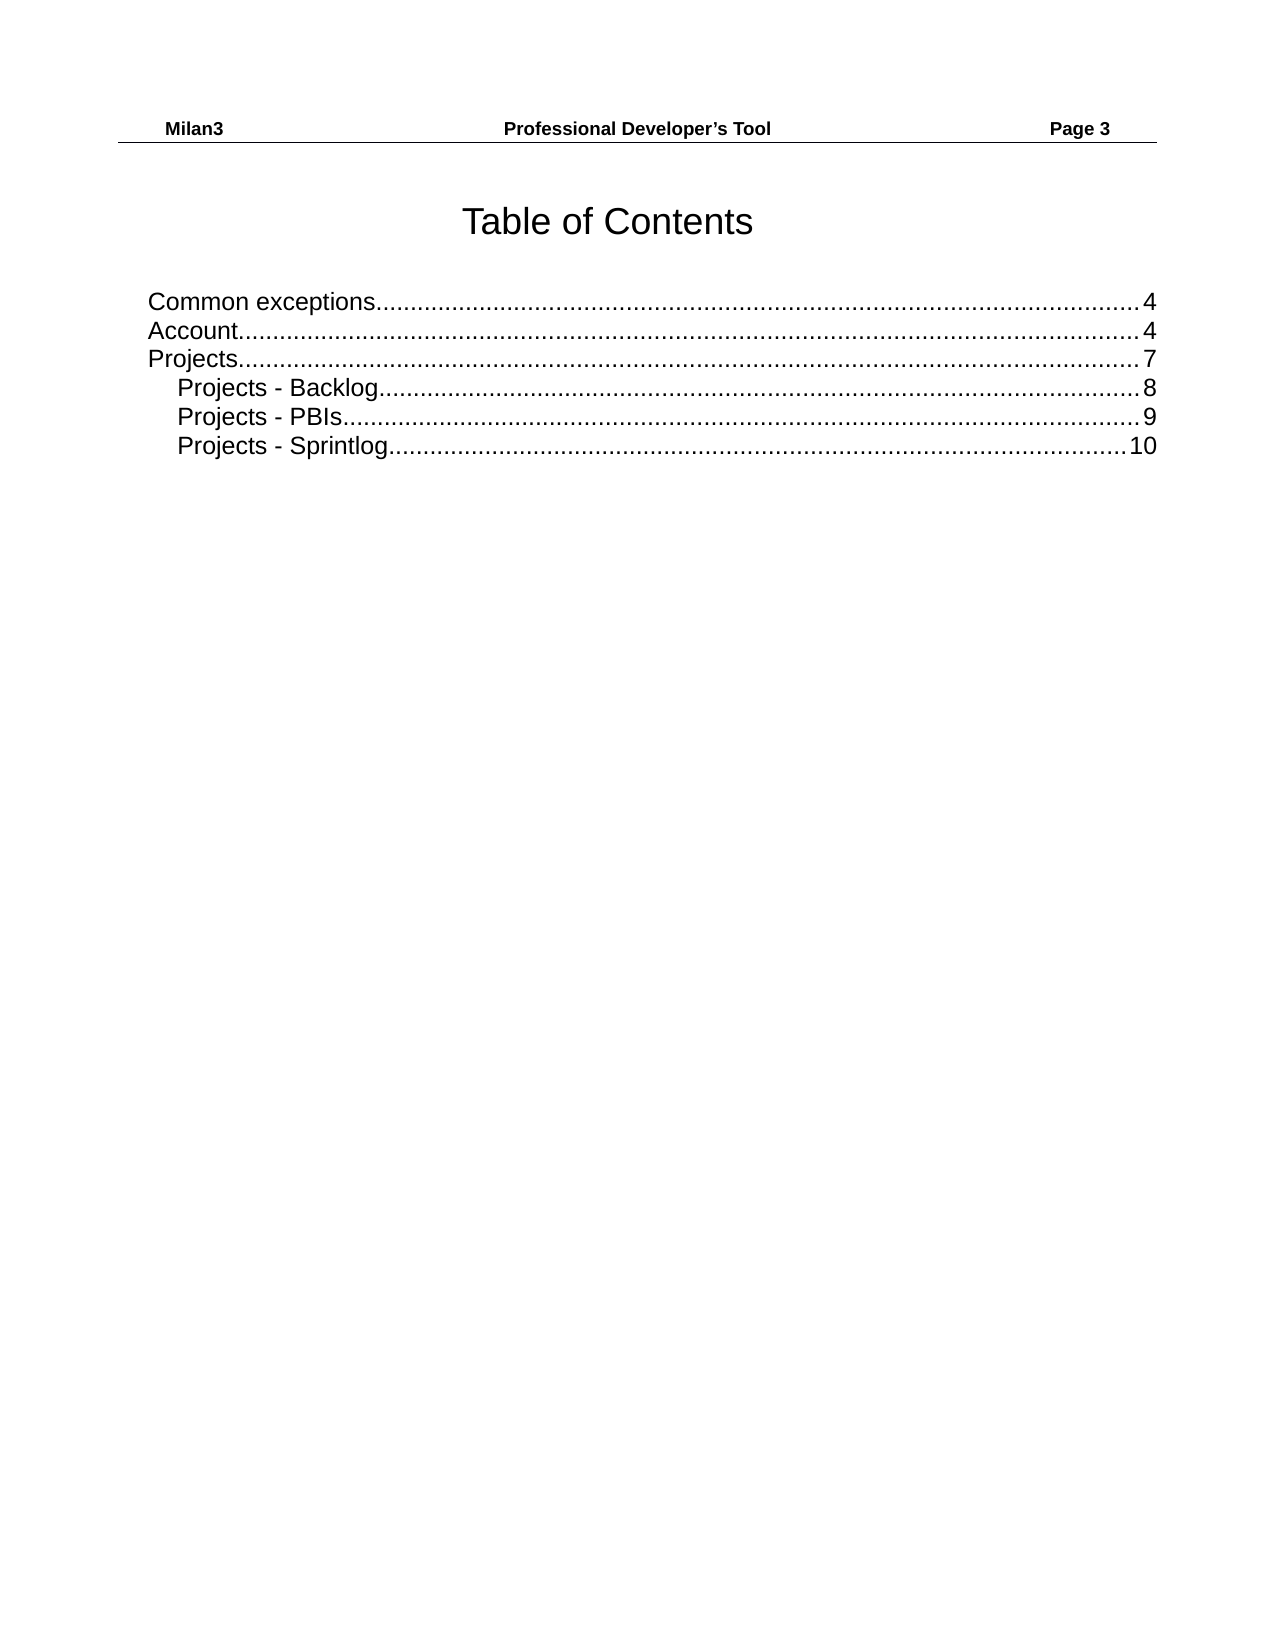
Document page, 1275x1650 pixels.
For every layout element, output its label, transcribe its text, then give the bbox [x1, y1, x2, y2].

subtitle Table of Contents [118, 199, 1097, 242]
text Projects - PBIs 9 [177, 402, 1157, 431]
text Common exceptions 4 [148, 287, 1157, 316]
text Projects - Sprintlog 10 [177, 431, 1157, 459]
text Projects - Backlog 8 [177, 373, 1157, 402]
text Account 4 [148, 316, 1157, 344]
text Projects 7 [148, 344, 1157, 373]
